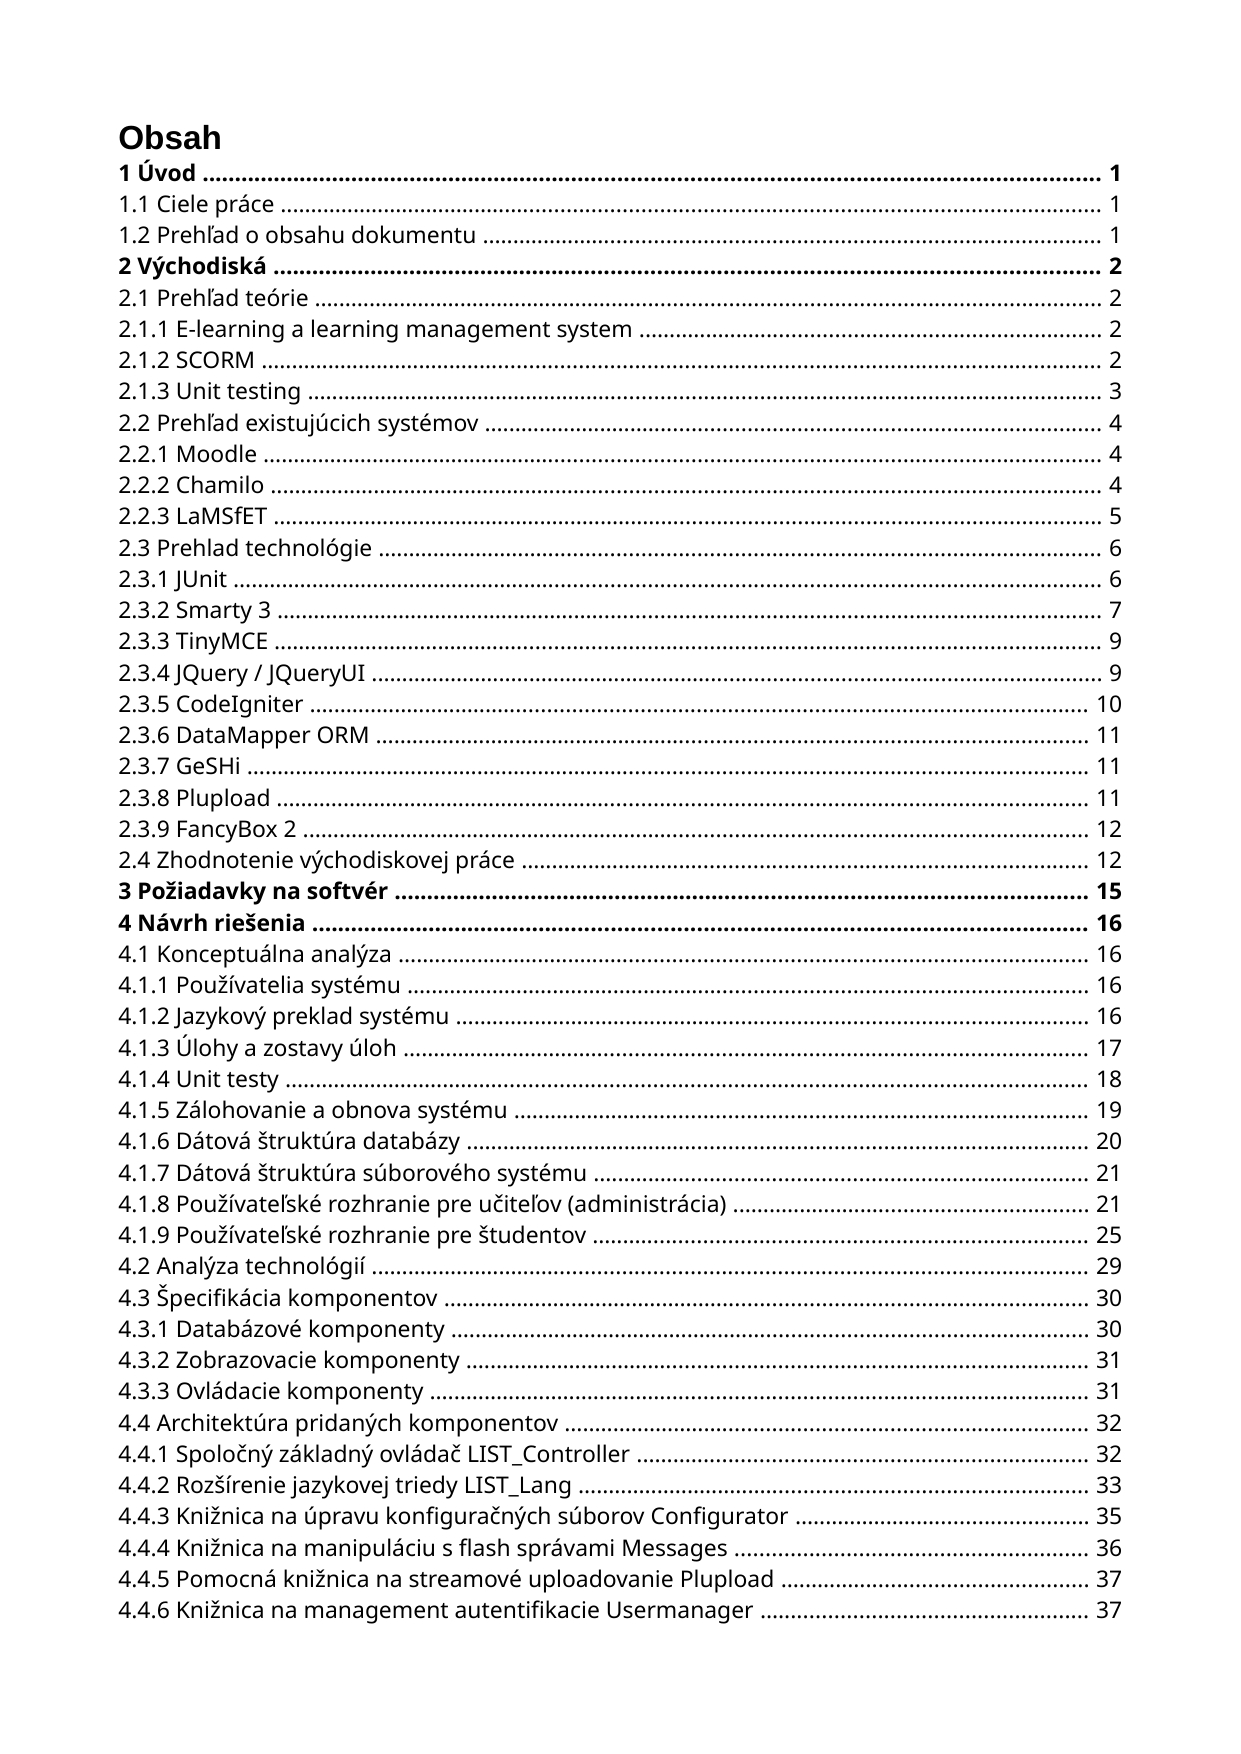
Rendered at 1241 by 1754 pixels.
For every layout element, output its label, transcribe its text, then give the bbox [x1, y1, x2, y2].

text 4.1.5 Zálohovanie a obnova systému 19 [118, 1094, 1122, 1125]
text 4.1.8 Používateľské rozhranie pre učiteľov (administrácia) 21 [118, 1188, 1122, 1219]
text 2.1.2 SCORM 2 [118, 344, 1122, 375]
text 4.3 Špecifikácia komponentov 30 [118, 1282, 1122, 1313]
text 4.1.7 Dátová štruktúra súborového systému 21 [118, 1157, 1122, 1188]
text 1.2 Prehľad o obsahu dokumentu 1 [118, 219, 1122, 250]
text 4.4.5 Pomocná knižnica na streamové uploadovanie Plupload 37 [118, 1563, 1122, 1594]
text 4.4.2 Rozšírenie jazykovej triedy LIST_Lang 33 [118, 1469, 1122, 1500]
text 1 Úvod 1 [118, 157, 1122, 188]
text 2.2.2 Chamilo 4 [118, 469, 1122, 500]
text 4.1.4 Unit testy 18 [118, 1063, 1122, 1094]
subtitle Obsah [118, 118, 1122, 157]
text 4 Návrh riešenia 16 [118, 907, 1122, 938]
text 2.1.3 Unit testing 3 [118, 375, 1122, 407]
text 2.3.3 TinyMCE 9 [118, 625, 1122, 657]
text 2.3.9 FancyBox 2 12 [118, 813, 1122, 844]
text 4.4.3 Knižnica na úpravu konfiguračných súborov Configurator 35 [118, 1500, 1122, 1532]
text 4.3.1 Databázové komponenty 30 [118, 1313, 1122, 1344]
text 2.1 Prehľad teórie 2 [118, 282, 1122, 313]
text 4.4 Architektúra pridaných komponentov 32 [118, 1407, 1122, 1438]
text 2.2.1 Moodle 4 [118, 438, 1122, 469]
text 4.4.1 Spoločný základný ovládač LIST_Controller 32 [118, 1438, 1122, 1469]
text 2.3.4 JQuery / JQueryUI 9 [118, 657, 1122, 688]
text 4.3.2 Zobrazovacie komponenty 31 [118, 1344, 1122, 1375]
text 4.3.3 Ovládacie komponenty 31 [118, 1375, 1122, 1407]
text 2.3.1 JUnit 6 [118, 563, 1122, 594]
text 2.2.3 LaMSfET 5 [118, 500, 1122, 532]
text 3 Požiadavky na softvér 15 [118, 875, 1122, 907]
text 1.1 Ciele práce 1 [118, 188, 1122, 219]
text 4.1.1 Používatelia systému 16 [118, 969, 1122, 1000]
text 4.2 Analýza technológií 29 [118, 1250, 1122, 1282]
text 2 Východiská 2 [118, 250, 1122, 282]
text 2.3.7 GeSHi 11 [118, 750, 1122, 782]
text 2.3 Prehlad technológie 6 [118, 532, 1122, 563]
text 2.4 Zhodnotenie východiskovej práce 12 [118, 844, 1122, 875]
text 2.3.5 CodeIgniter 10 [118, 688, 1122, 719]
text 4.1.6 Dátová štruktúra databázy 20 [118, 1125, 1122, 1157]
text 2.3.2 Smarty 3 7 [118, 594, 1122, 625]
text 4.4.4 Knižnica na manipuláciu s flash správami Messages 36 [118, 1532, 1122, 1563]
text 2.3.6 DataMapper ORM 11 [118, 719, 1122, 750]
text 2.1.1 E-learning a learning management system 2 [118, 313, 1122, 344]
text 4.1.2 Jazykový preklad systému 16 [118, 1000, 1122, 1032]
text 4.1 Konceptuálna analýza 16 [118, 938, 1122, 969]
text 4.1.9 Používateľské rozhranie pre študentov 25 [118, 1219, 1122, 1250]
text 2.2 Prehľad existujúcich systémov 4 [118, 407, 1122, 438]
text 4.4.6 Knižnica na management autentifikacie Usermanager 37 [118, 1594, 1122, 1625]
text 4.1.3 Úlohy a zostavy úloh 17 [118, 1032, 1122, 1063]
text 2.3.8 Plupload 11 [118, 782, 1122, 813]
